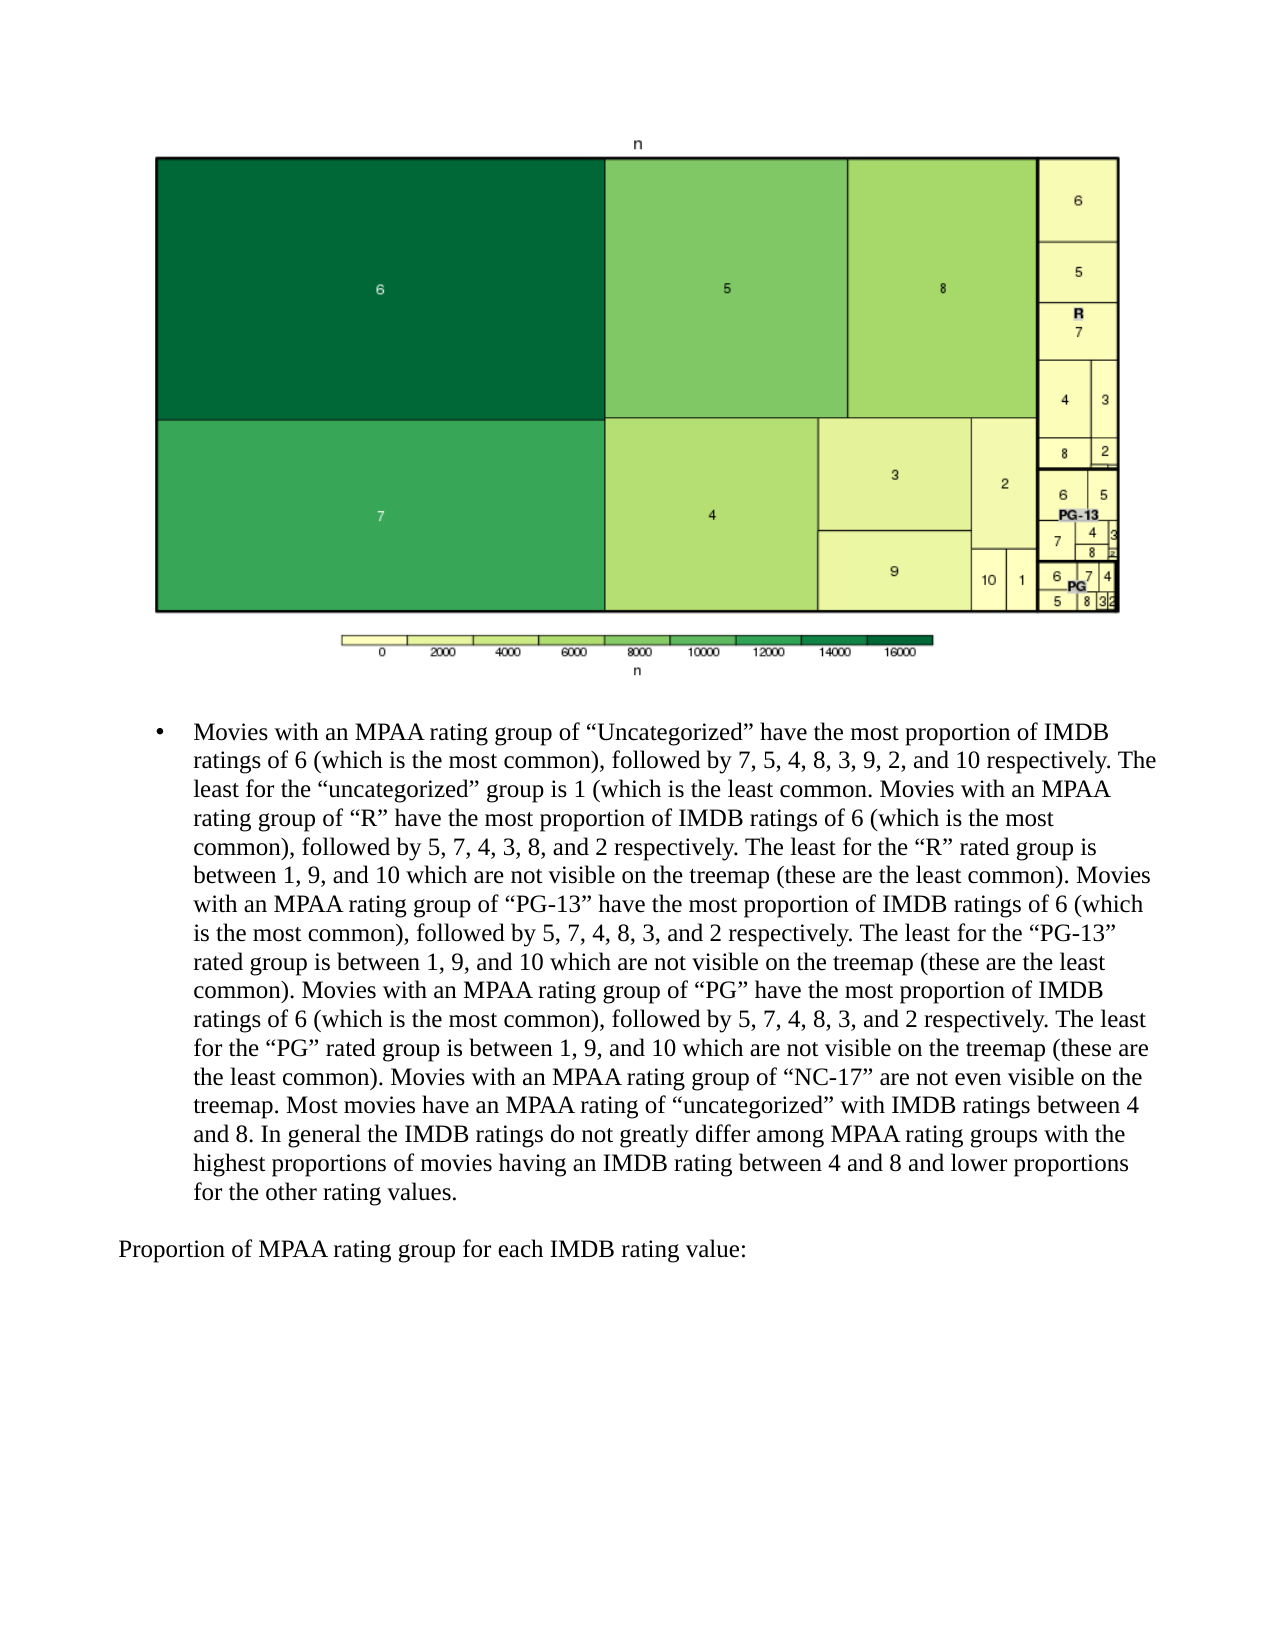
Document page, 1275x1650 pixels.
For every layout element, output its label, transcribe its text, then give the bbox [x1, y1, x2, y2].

text Proportion of MPAA rating group for each IMDB rating value: [118, 1234, 1157, 1263]
list Movies with an MPAA rating group of “Uncategorized” have the most proportion of IMDB ratings of 6 (which is the most common), followed by 7, 5, 4, 8, 3, 9, 2, and 10 respectively. The least for the “uncategorized” group is 1 (which is the least common. Movies with an MPAA rating group of “R” have the most proportion of IMDB ratings of 6 (which is the most common), followed by 5, 7, 4, 3, 8, and 2 respectively. The least for the “R” rated group is between 1, 9, and 10 which are not visible on the treemap (these are the least common). Movies with an MPAA rating group of “PG-13” have the most proportion of IMDB ratings of 6 (which is the most common), followed by 5, 7, 4, 8, 3, and 2 respectively. The least for the “PG-13” rated group is between 1, 9, and 10 which are not visible on the treemap (these are the least common). Movies with an MPAA rating group of “PG” have the most proportion of IMDB ratings of 6 (which is the most common), followed by 5, 7, 4, 8, 3, and 2 respectively. The least for the “PG” rated group is between 1, 9, and 10 which are not visible on the treemap (these are the least common). Movies with an MPAA rating group of “NC-17” are not even visible on the treemap. Most movies have an MPAA rating of “uncategorized” with IMDB ratings between 4 and 8. In general the IMDB ratings do not greatly differ among MPAA rating groups with the highest proportions of movies having an IMDB rating between 4 and 8 and lower proportions for the other rating values. [156, 717, 1157, 1206]
picture [139, 118, 1136, 689]
